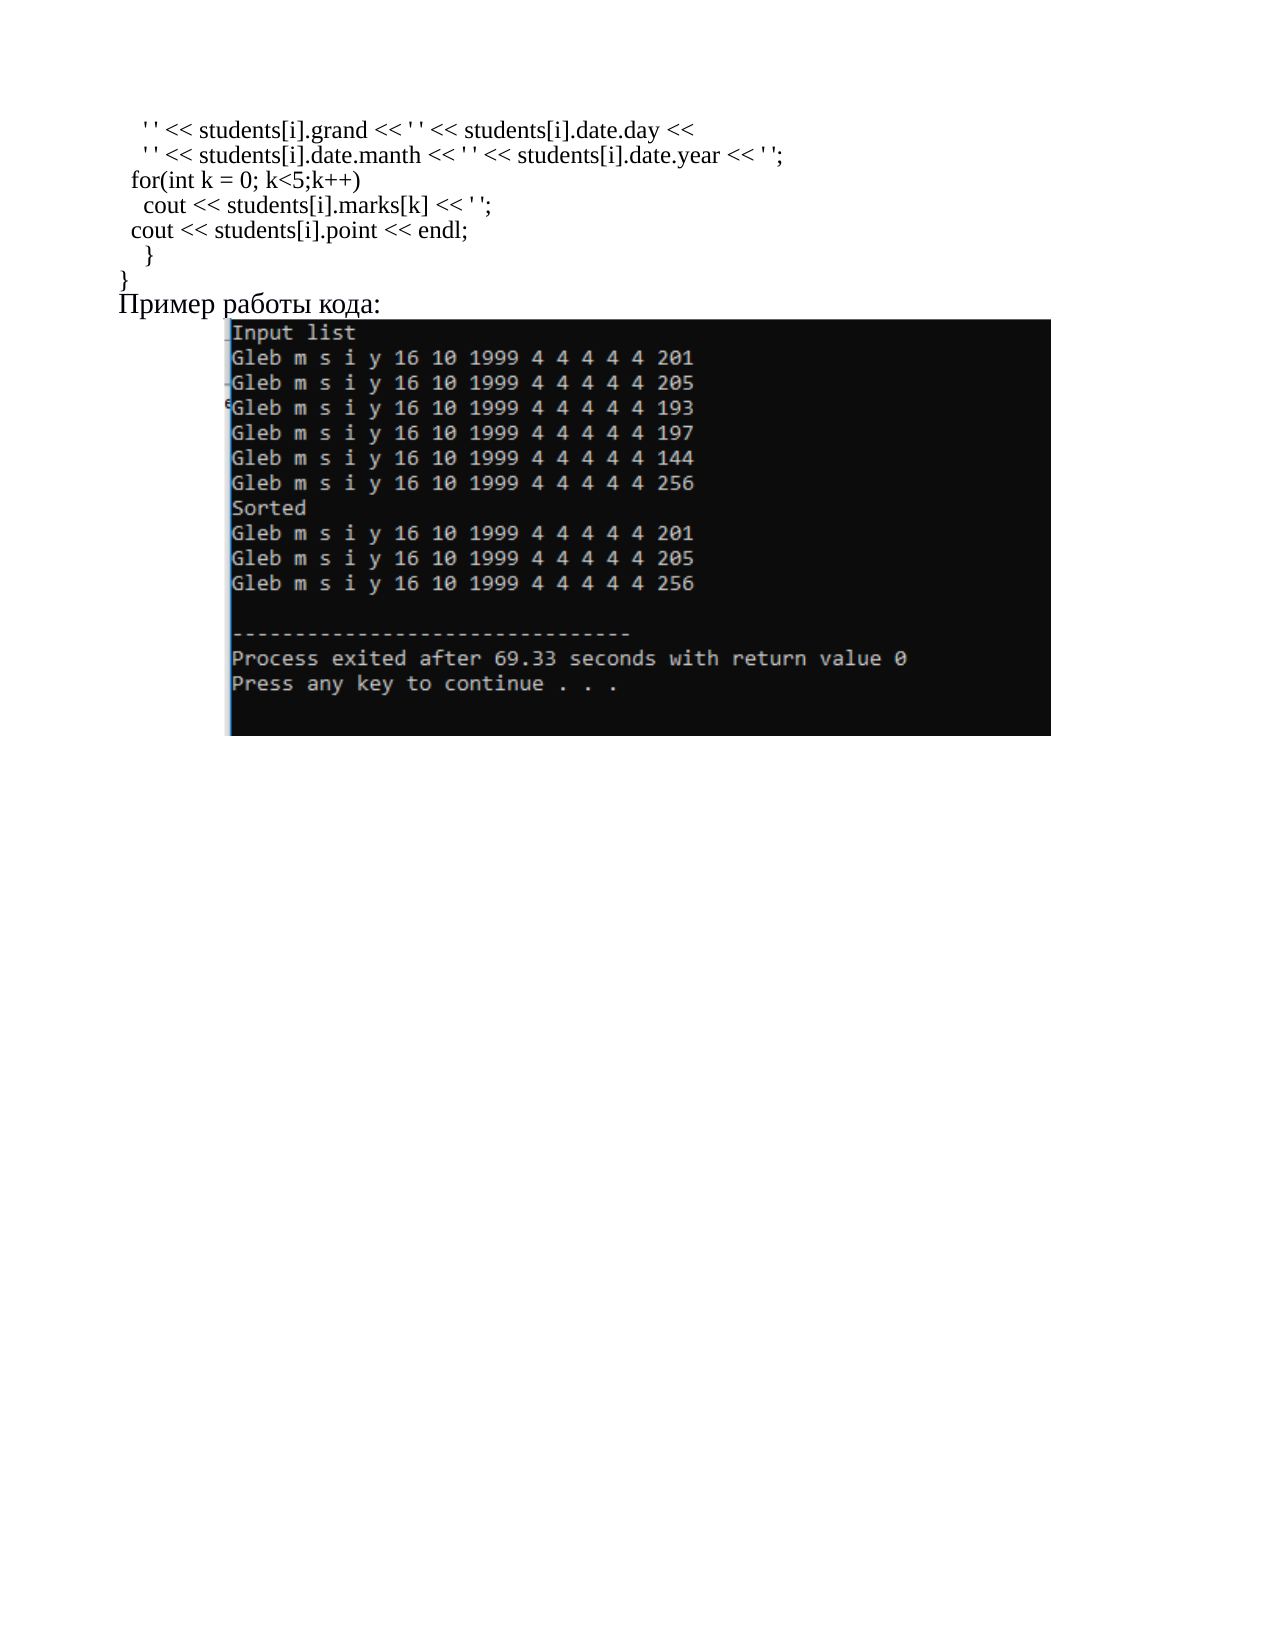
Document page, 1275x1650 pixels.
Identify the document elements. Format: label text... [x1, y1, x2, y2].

text } [118, 268, 1157, 293]
text cout << students[i].point << endl; [118, 218, 1157, 243]
text Пример работы кода: [118, 293, 1157, 318]
text ' ' << students[i].grand << ' ' << students[i].date.day << [118, 118, 1157, 143]
text for(int k = 0; k<5;k++) [118, 168, 1157, 193]
text ' ' << students[i].date.manth << ' ' << students[i].date.year << ' '; [118, 143, 1157, 168]
text } [118, 243, 1157, 268]
picture [224, 318, 1051, 736]
text cout << students[i].marks[k] << ' '; [118, 193, 1157, 218]
